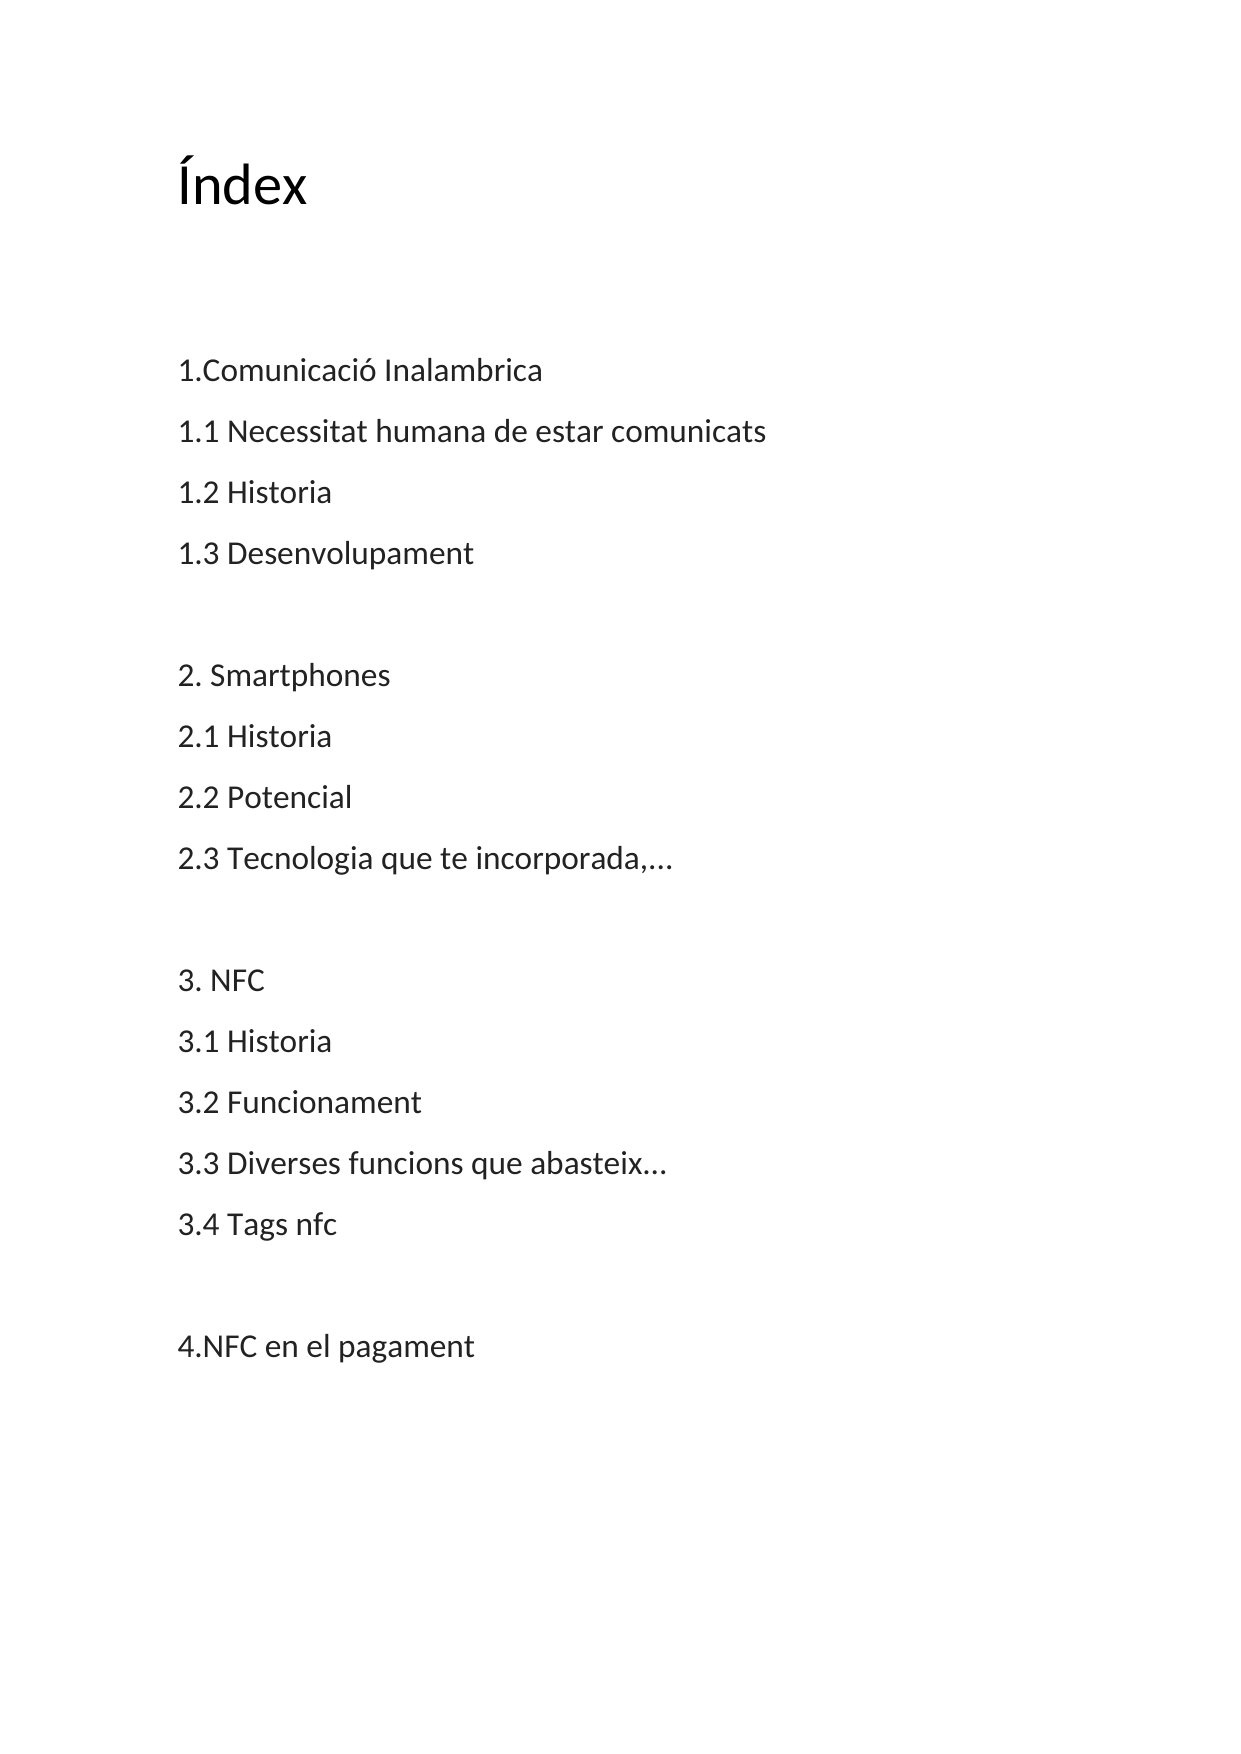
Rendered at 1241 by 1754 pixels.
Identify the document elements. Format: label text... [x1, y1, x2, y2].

text 3. NFC [177, 959, 1063, 1000]
text 3.2 Funcionament [177, 1081, 1063, 1122]
text 3.1 Historia [177, 1020, 1063, 1061]
text Índex [177, 148, 1063, 219]
text 4.NFC en el pagament [177, 1326, 1063, 1366]
text 2. Smartphones [177, 654, 1063, 695]
text 1.3 Desenvolupament [177, 532, 1063, 573]
text 3.3 Diverses funcions que abasteix... [177, 1142, 1063, 1183]
text 1.1 Necessitat humana de estar comunicats [177, 410, 1063, 451]
text 2.3 Tecnologia que te incorporada,... [177, 837, 1063, 878]
text 1.Comunicació Inalambrica [177, 349, 1063, 389]
text 2.2 Potencial [177, 776, 1063, 817]
text 3.4 Tags nfc [177, 1203, 1063, 1244]
text 1.2 Historia [177, 471, 1063, 512]
text 2.1 Historia [177, 715, 1063, 756]
